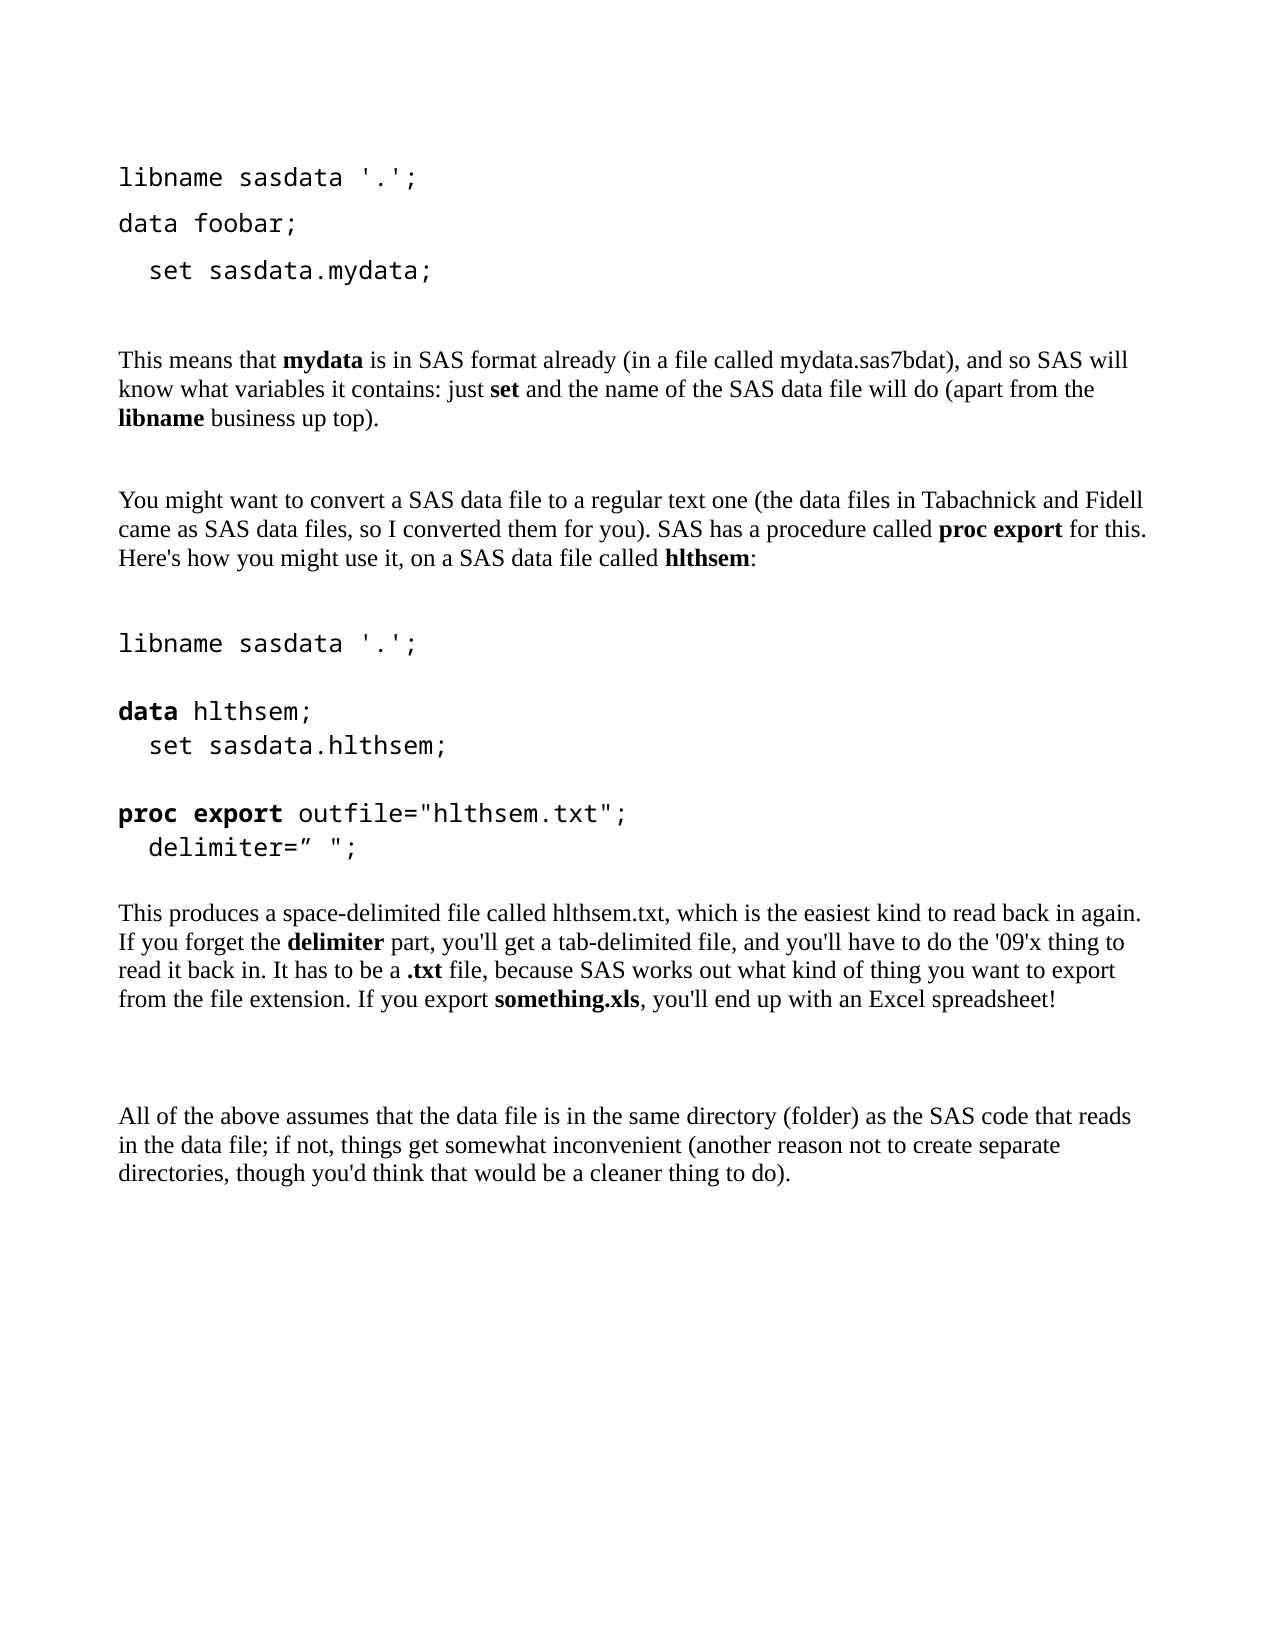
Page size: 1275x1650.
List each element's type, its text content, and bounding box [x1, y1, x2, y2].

text data hlthsem; [118, 694, 1157, 728]
text delimiter=” "; [118, 830, 1157, 864]
text set sasdata.mydata; [118, 252, 1157, 287]
text set sasdata.hlthsem; [118, 728, 1157, 762]
text This means that mydata is in SAS format already (in a file called mydata.sas7bdat), and so SAS will know what variables it contains: just set and the name of the SAS data file will do (apart from the libname business up top). [118, 346, 1157, 432]
text proc export outfile="hlthsem.txt"; [118, 796, 1157, 830]
text libname sasdata '.'; [118, 159, 1157, 193]
text This produces a space-delimited file called hlthsem.txt, which is the easiest kind to read back in again. If you forget the delimiter part, you'll get a tab-delimited file, and you'll have to do the '09'x thing to read it back in. It has to be a .txt file, because SAS works out what kind of thing you want to export from the file extension. If you export something.xls, you'll end up with an Excel spreadsheet! [118, 898, 1157, 1013]
text All of the above assumes that the data file is in the same directory (folder) as the SAS code that reads in the data file; if not, things get somewhat inconvenient (another reason not to create separate directories, though you'd think that would be a cleaner thing to do). [118, 1101, 1157, 1187]
text data foobar; [118, 206, 1157, 240]
text libname sasdata '.'; [118, 626, 1157, 660]
text You might want to convert a SAS data file to a regular text one (the data files in Tabachnick and Fidell came as SAS data files, so I converted them for you). SAS has a procedure called proc export for this. Here's how you might use it, on a SAS data file called hlthsem: [118, 486, 1157, 572]
